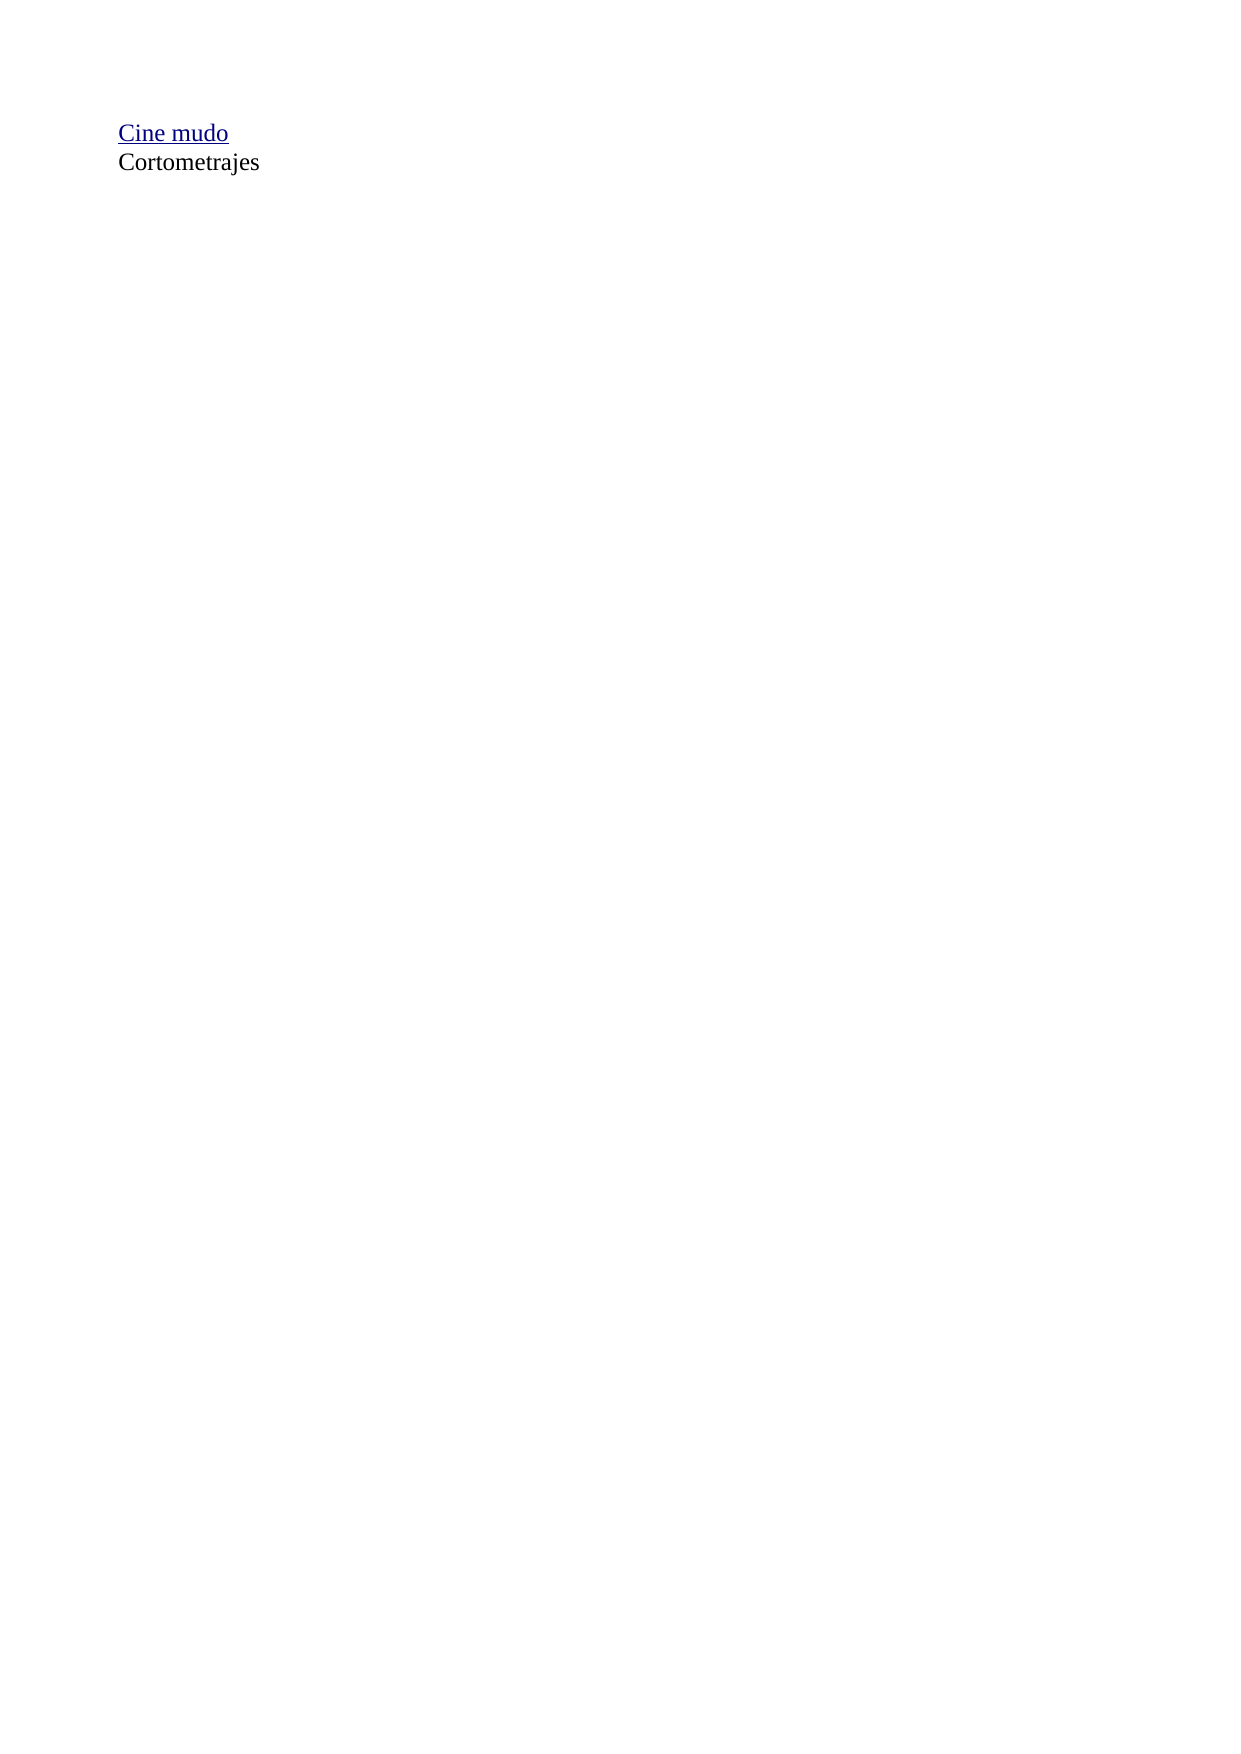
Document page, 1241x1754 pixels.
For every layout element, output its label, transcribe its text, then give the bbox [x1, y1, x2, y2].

text Cortometrajes [118, 147, 1122, 176]
text Cine mudo [118, 118, 1122, 147]
